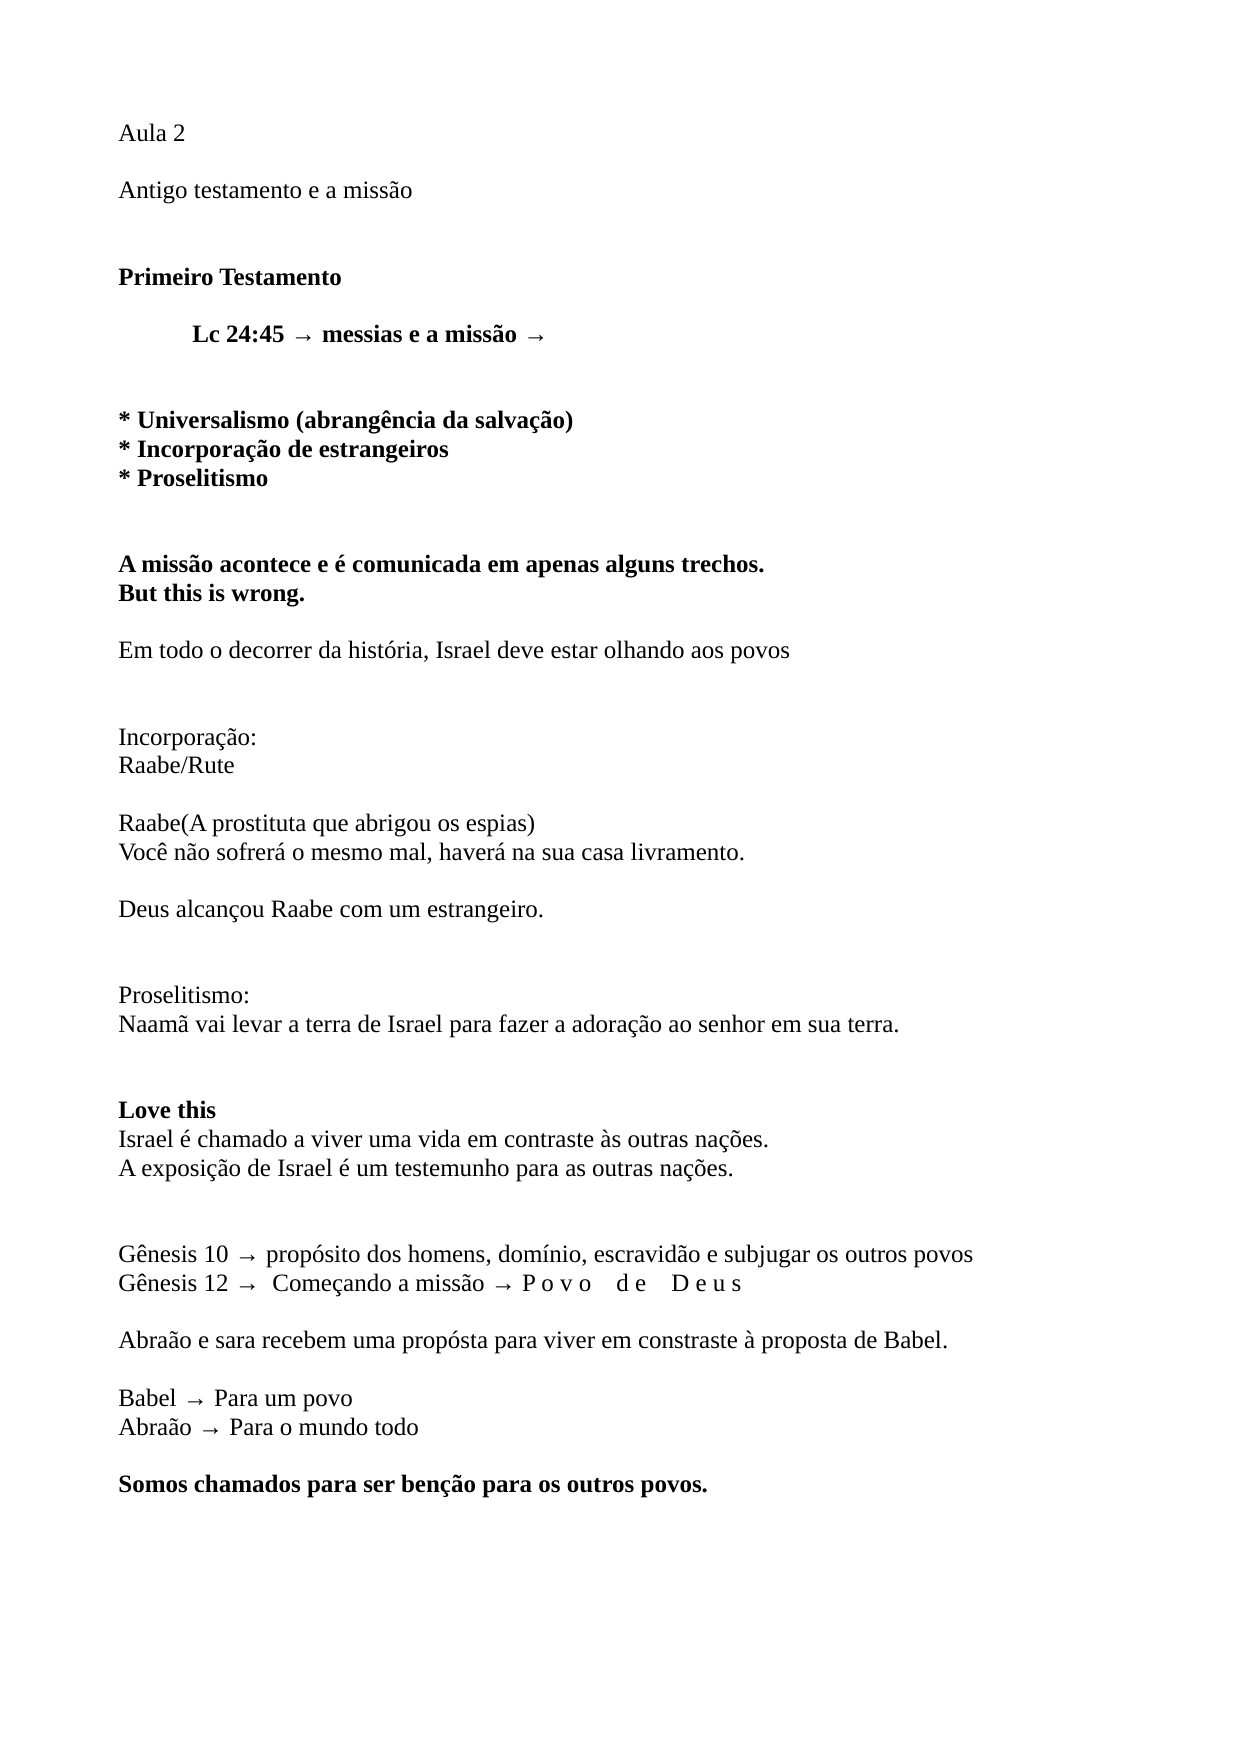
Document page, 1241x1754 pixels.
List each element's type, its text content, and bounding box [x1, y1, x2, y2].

text Primeiro Testamento [118, 262, 1122, 291]
text A exposição de Israel é um testemunho para as outras nações. [118, 1153, 1122, 1182]
text Proselitismo: [118, 981, 1122, 1009]
text Israel é chamado a viver uma vida em contraste às outras nações. [118, 1124, 1122, 1153]
text Naamã vai levar a terra de Israel para fazer a adoração ao senhor em sua terra. [118, 1009, 1122, 1038]
text * Universalismo (abrangência da salvação) [118, 406, 1122, 434]
text Gênesis 10 → propósito dos homens, domínio, escravidão e subjugar os outros povos [118, 1239, 1122, 1268]
text Incorporação: [118, 722, 1122, 751]
text Abraão → Para o mundo todo [118, 1412, 1122, 1441]
text Abraão e sara recebem uma propósta para viver em constraste à proposta de Babel. [118, 1326, 1122, 1354]
text But this is wrong. [118, 578, 1122, 607]
text Antigo testamento e a missão [118, 176, 1122, 204]
text Babel → Para um povo [118, 1383, 1122, 1412]
text Gênesis 12 → Começando a missão → P o v o d e D e u s [118, 1268, 1122, 1297]
text Aula 2 [118, 118, 1122, 147]
text Deus alcançou Raabe com um estrangeiro. [118, 894, 1122, 923]
text A missão acontece e é comunicada em apenas alguns trechos. [118, 549, 1122, 578]
text Em todo o decorrer da história, Israel deve estar olhando aos povos [118, 636, 1122, 664]
text Lc 24:45 → messias e a missão → [118, 319, 1122, 348]
text Raabe(A prostituta que abrigou os espias) [118, 808, 1122, 837]
text Love this [118, 1096, 1122, 1124]
text Você não sofrerá o mesmo mal, haverá na sua casa livramento. [118, 837, 1122, 866]
text * Proselitismo [118, 463, 1122, 492]
text Somos chamados para ser benção para os outros povos. [118, 1469, 1122, 1498]
text Raabe/Rute [118, 751, 1122, 779]
text * Incorporação de estrangeiros [118, 434, 1122, 463]
